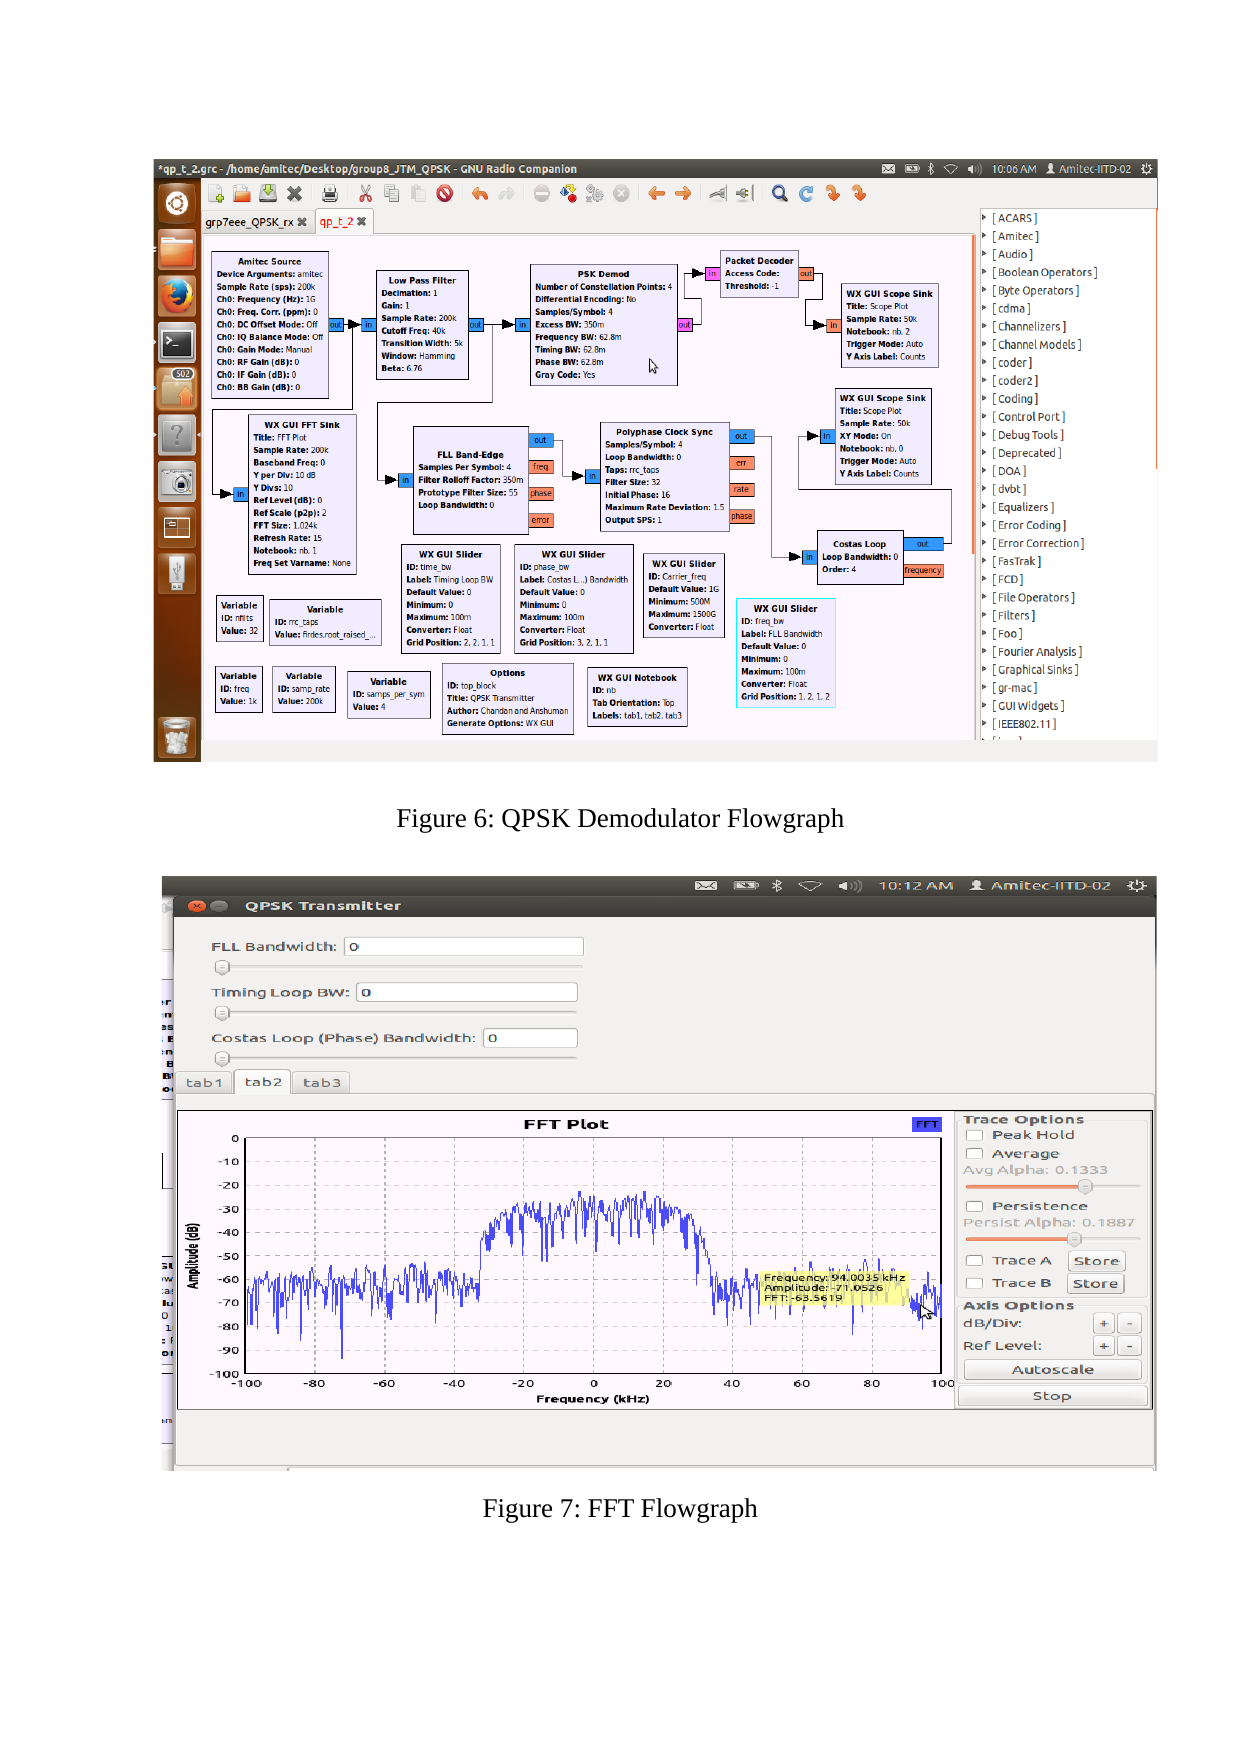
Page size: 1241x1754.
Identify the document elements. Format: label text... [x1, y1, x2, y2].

text Figure 6: QPSK Demodulator Flowgraph [118, 802, 1122, 834]
text Figure 7: FFT Flowgraph [118, 1492, 1122, 1523]
picture [153, 159, 1158, 762]
